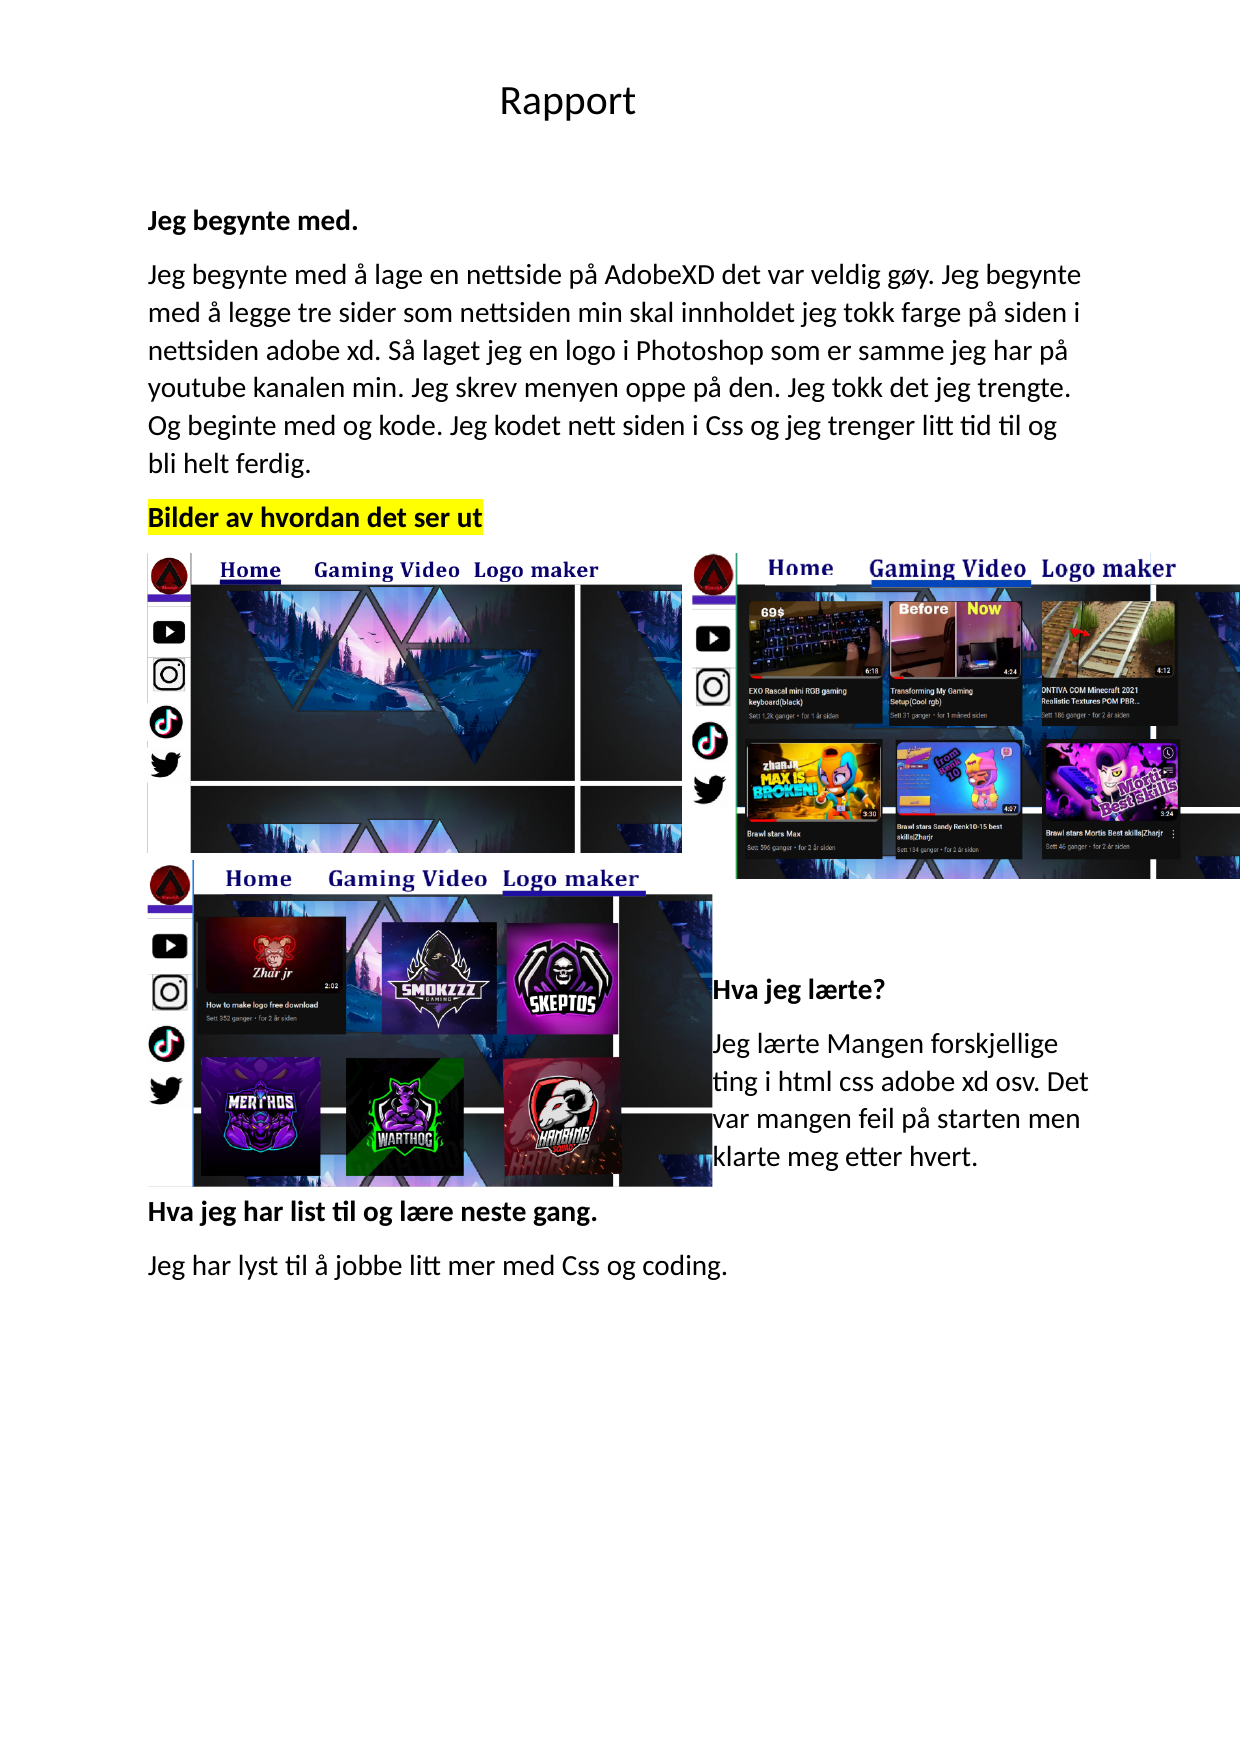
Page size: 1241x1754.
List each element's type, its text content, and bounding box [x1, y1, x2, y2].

text Jeg lærte Mangen forskjellige ting i html css adobe xd osv. Det var mangen feil på starten men klarte meg etter hvert. [713, 1025, 1093, 1174]
text Jeg begynte med. [148, 202, 1093, 238]
text Hva jeg lærte? [713, 971, 1093, 1006]
text Bilder av hvordan det ser ut [148, 499, 1093, 535]
text Jeg har lyst til å jobbe litt mer med Css og coding. [148, 1247, 1093, 1283]
text Hva jeg har list til og lære neste gang. [148, 1193, 1093, 1228]
text Jeg begynte med å lage en nettside på AdobeXD det var veldig gøy. Jeg begynte med å legge tre sider som nettsiden min skal innholdet jeg tokk farge på siden i nettsiden adobe xd. Så laget jeg en logo i Photoshop som er samme jeg har på youtube kanalen min. Jeg skrev menyen oppe på den. Jeg tokk det jeg trengte. Og beginte med og kode. Jeg kodet nett siden i Css og jeg trenger litt tid til og bli helt ferdig. [148, 256, 1093, 481]
